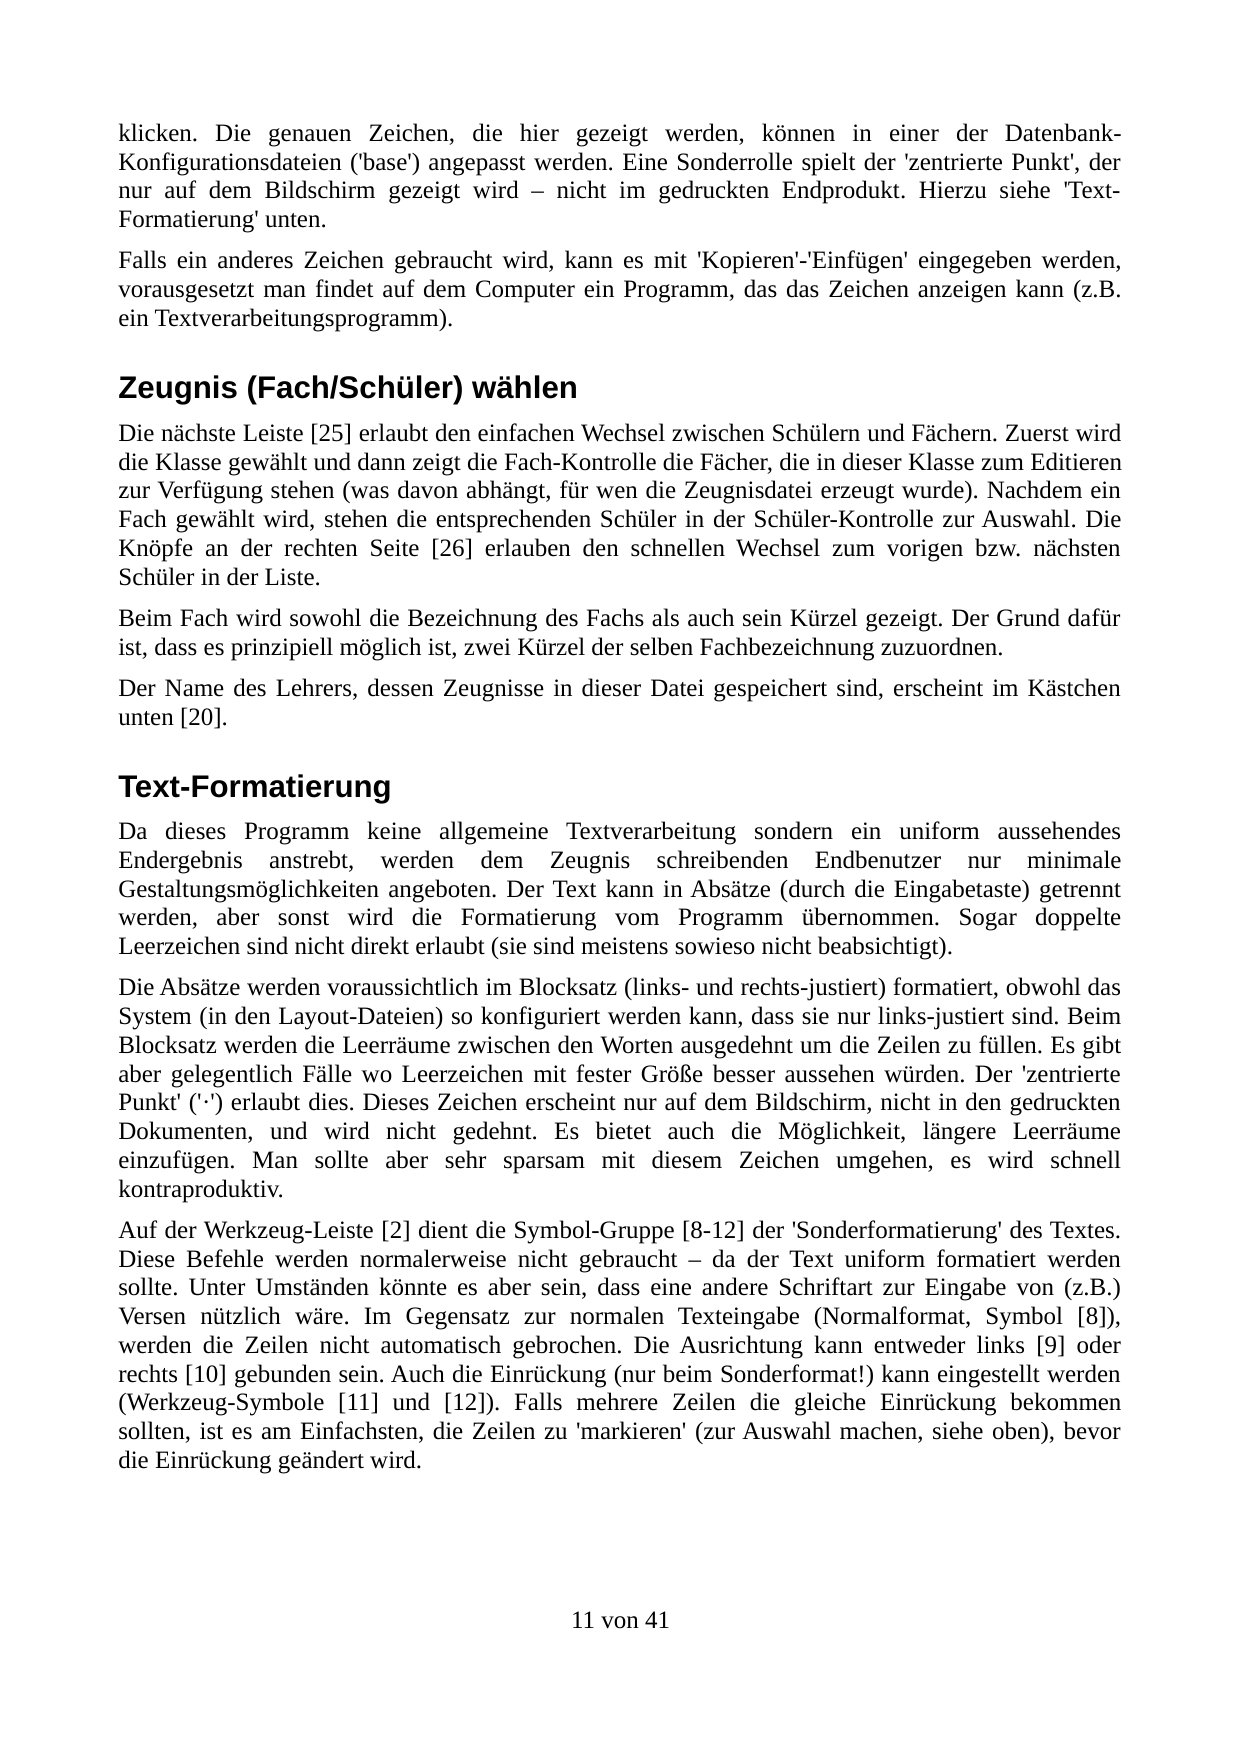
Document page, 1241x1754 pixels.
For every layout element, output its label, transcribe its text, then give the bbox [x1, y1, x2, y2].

text klicken. Die genauen Zeichen, die hier gezeigt werden, können in einer der Datenbank-Konfigurationsdateien ('base') angepasst werden. Eine Sonderrolle spielt der 'zentrierte Punkt', der nur auf dem Bildschirm gezeigt wird – nicht im gedruckten Endprodukt. Hierzu siehe 'Text-Formatierung' unten. [118, 118, 1122, 233]
subtitle Zeugnis (Fach/Schüler) wählen [118, 369, 1122, 405]
text Der Name des Lehrers, dessen Zeugnisse in dieser Datei gespeichert sind, erscheint im Kästchen unten [20]. [118, 673, 1122, 730]
text Die nächste Leiste [25] erlaubt den einfachen Wechsel zwischen Schülern und Fächern. Zuerst wird die Klasse gewählt und dann zeigt die Fach-Kontrolle die Fächer, die in dieser Klasse zum Editieren zur Verfügung stehen (was davon abhängt, für wen die Zeugnisdatei erzeugt wurde). Nachdem ein Fach gewählt wird, stehen die entsprechenden Schüler in der Schüler-Kontrolle zur Auswahl. Die Knöpfe an der rechten Seite [26] erlauben den schnellen Wechsel zum vorigen bzw. nächsten Schüler in der Liste. [118, 418, 1122, 590]
text Da dieses Programm keine allgemeine Textverarbeitung sondern ein uniform aussehendes Endergebnis anstrebt, werden dem Zeugnis schreibenden Endbenutzer nur minimale Gestaltungsmöglichkeiten angeboten. Der Text kann in Absätze (durch die Eingabetaste) getrennt werden, aber sonst wird die Formatierung vom Programm übernommen. Sogar doppelte Leerzeichen sind nicht direkt erlaubt (sie sind meistens sowieso nicht beabsichtigt). [118, 816, 1122, 960]
subtitle Text-Formatierung [118, 768, 1122, 804]
text Falls ein anderes Zeichen gebraucht wird, kann es mit 'Kopieren'-'Einfügen' eingegeben werden, vorausgesetzt man findet auf dem Computer ein Programm, das das Zeichen anzeigen kann (z.B. ein Textverarbeitungsprogramm). [118, 246, 1122, 332]
text Auf der Werkzeug-Leiste [2] dient die Symbol-Gruppe [8-12] der 'Sonderformatierung' des Textes. Diese Befehle werden normalerweise nicht gebraucht – da der Text uniform formatiert werden sollte. Unter Umständen könnte es aber sein, dass eine andere Schriftart zur Eingabe von (z.B.) Versen nützlich wäre. Im Gegensatz zur normalen Texteingabe (Normalformat, Symbol [8]), werden die Zeilen nicht automatisch gebrochen. Die Ausrichtung kann entweder links [9] oder rechts [10] gebunden sein. Auch die Einrückung (nur beim Sonderformat!) kann eingestellt werden (Werkzeug-Symbole [11] und [12]). Falls mehrere Zeilen die gleiche Einrückung bekommen sollten, ist es am Einfachsten, die Zeilen zu 'markieren' (zur Auswahl machen, siehe oben), bevor die Einrückung geändert wird. [118, 1215, 1122, 1474]
text Die Absätze werden voraussichtlich im Blocksatz (links- und rechts-justiert) formatiert, obwohl das System (in den Layout-Dateien) so konfiguriert werden kann, dass sie nur links-justiert sind. Beim Blocksatz werden die Leerräume zwischen den Worten ausgedehnt um die Zeilen zu füllen. Es gibt aber gelegentlich Fälle wo Leerzeichen mit fester Größe besser aussehen würden. Der 'zentrierte Punkt' ('·') erlaubt dies. Dieses Zeichen erscheint nur auf dem Bildschirm, nicht in den gedruckten Dokumenten, und wird nicht gedehnt. Es bietet auch die Möglichkeit, längere Leerräume einzufügen. Man sollte aber sehr sparsam mit diesem Zeichen umgehen, es wird schnell kontraproduktiv. [118, 972, 1122, 1202]
text Beim Fach wird sowohl die Bezeichnung des Fachs als auch sein Kürzel gezeigt. Der Grund dafür ist, dass es prinzipiell möglich ist, zwei Kürzel der selben Fachbezeichnung zuzuordnen. [118, 603, 1122, 660]
